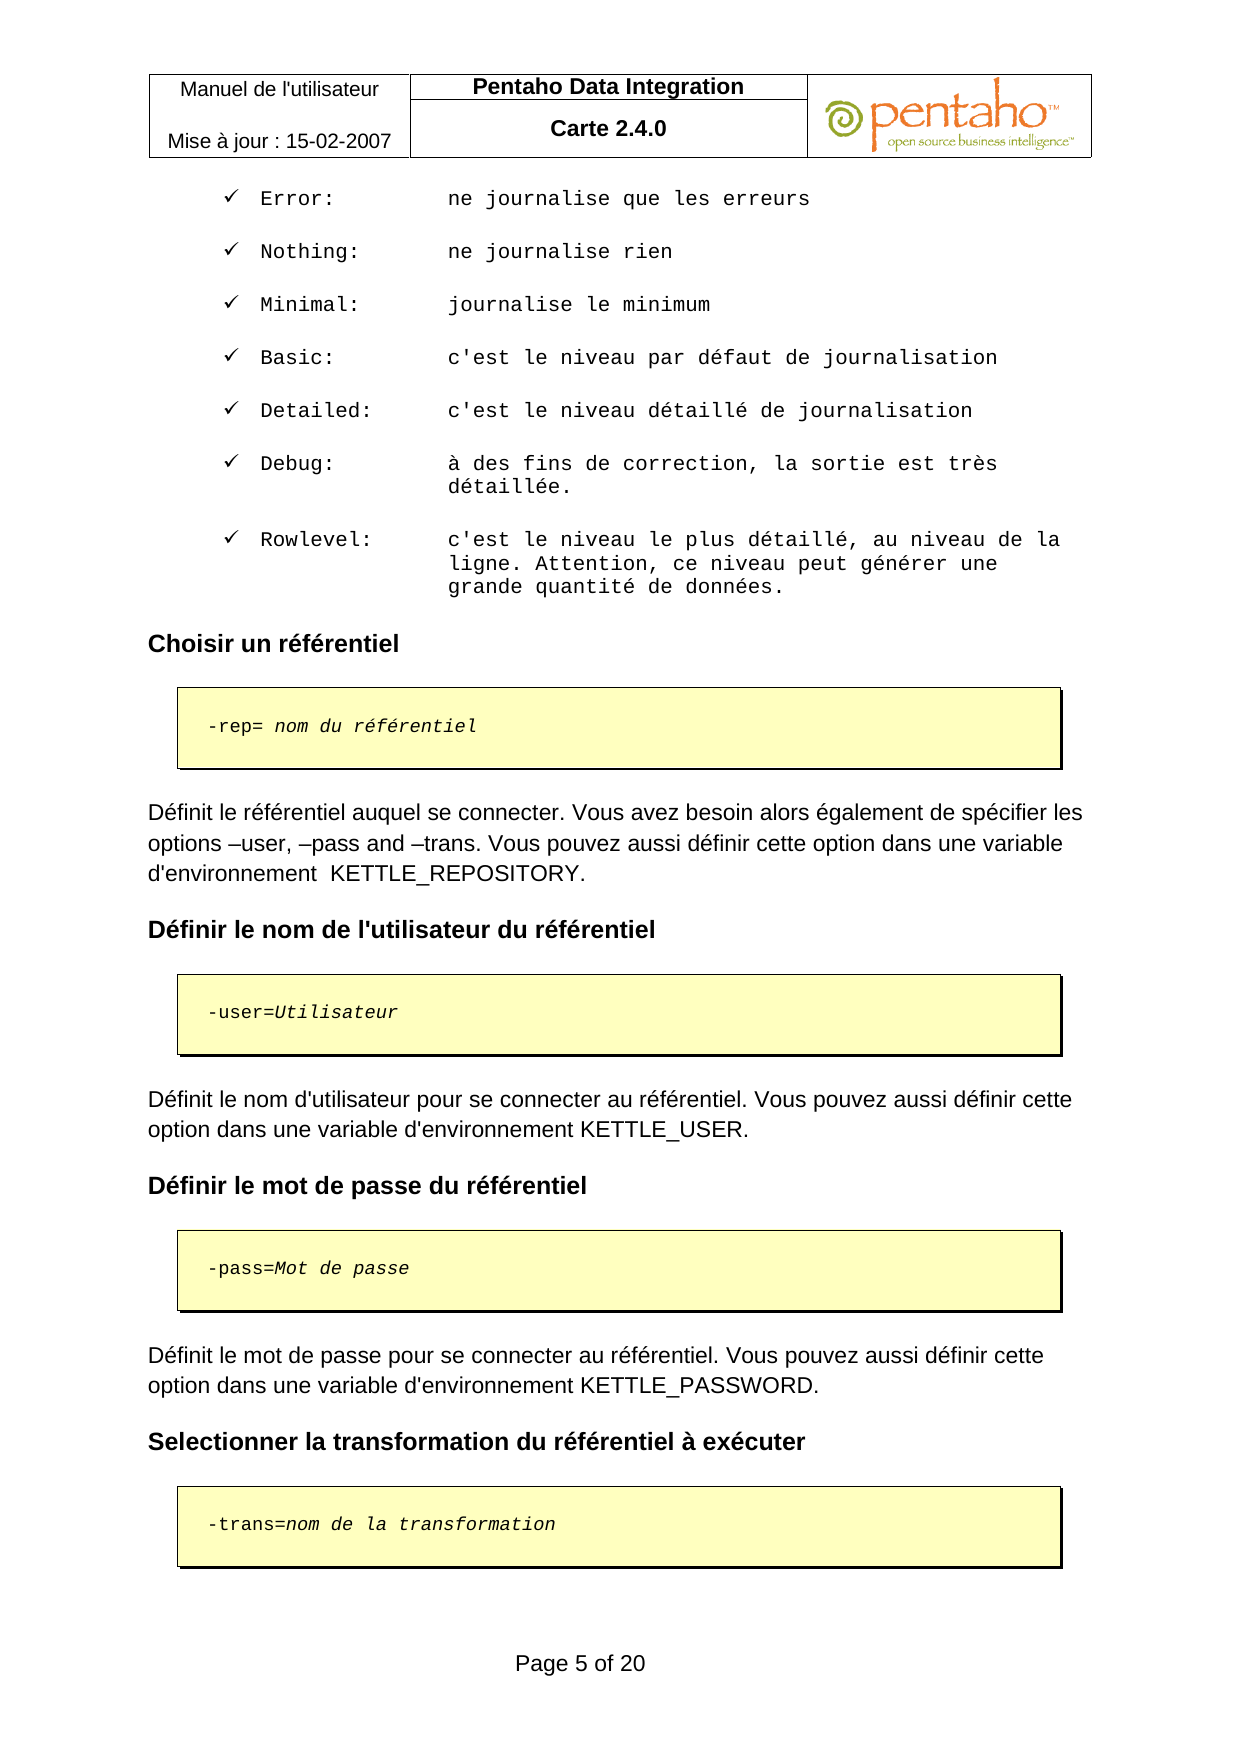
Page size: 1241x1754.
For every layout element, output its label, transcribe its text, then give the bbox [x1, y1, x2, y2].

list Debug: à des fins de correction, la sortie est très détaillée. [223, 453, 1092, 500]
text -pass=Mot de passe [178, 1231, 1060, 1310]
subtitle Choisir un référentiel [148, 629, 1092, 658]
text -user=Utilisateur [178, 975, 1060, 1054]
list Rowlevel: c'est le niveau le plus détaillé, au niveau de la ligne. Attention, ce niveau peut générer une grande quantité de données. [223, 529, 1092, 600]
text -trans=nom de la transformation [178, 1487, 1060, 1566]
subtitle Selectionner la transformation du référentiel à exécuter [148, 1428, 1092, 1456]
list Minimal: journalise le minimum [223, 294, 1092, 317]
list Detailed: c'est le niveau détaillé de journalisation [223, 400, 1092, 423]
subtitle Définir le mot de passe du référentiel [148, 1172, 1092, 1200]
subtitle Définir le nom de l'utilisateur du référentiel [148, 916, 1092, 944]
text -rep= nom du référentiel [178, 688, 1060, 767]
text Définit le mot de passe pour se connecter au référentiel. Vous pouvez aussi définir cette option dans une variable d'environnement KETTLE_PASSWORD. [148, 1342, 1092, 1398]
list Error: ne journalise que les erreurs [223, 188, 1092, 211]
list Basic: c'est le niveau par défaut de journalisation [223, 347, 1092, 370]
text Définit le nom d'utilisateur pour se connecter au référentiel. Vous pouvez aussi définir cette option dans une variable d'environnement KETTLE_USER. [148, 1086, 1092, 1143]
list Nothing: ne journalise rien [223, 241, 1092, 264]
text Définit le référentiel auquel se connecter. Vous avez besoin alors également de spécifier les options –user, –pass and –trans. Vous pouvez aussi définir cette option dans une variable d'environnement KETTLE_REPOSITORY. [148, 800, 1092, 887]
